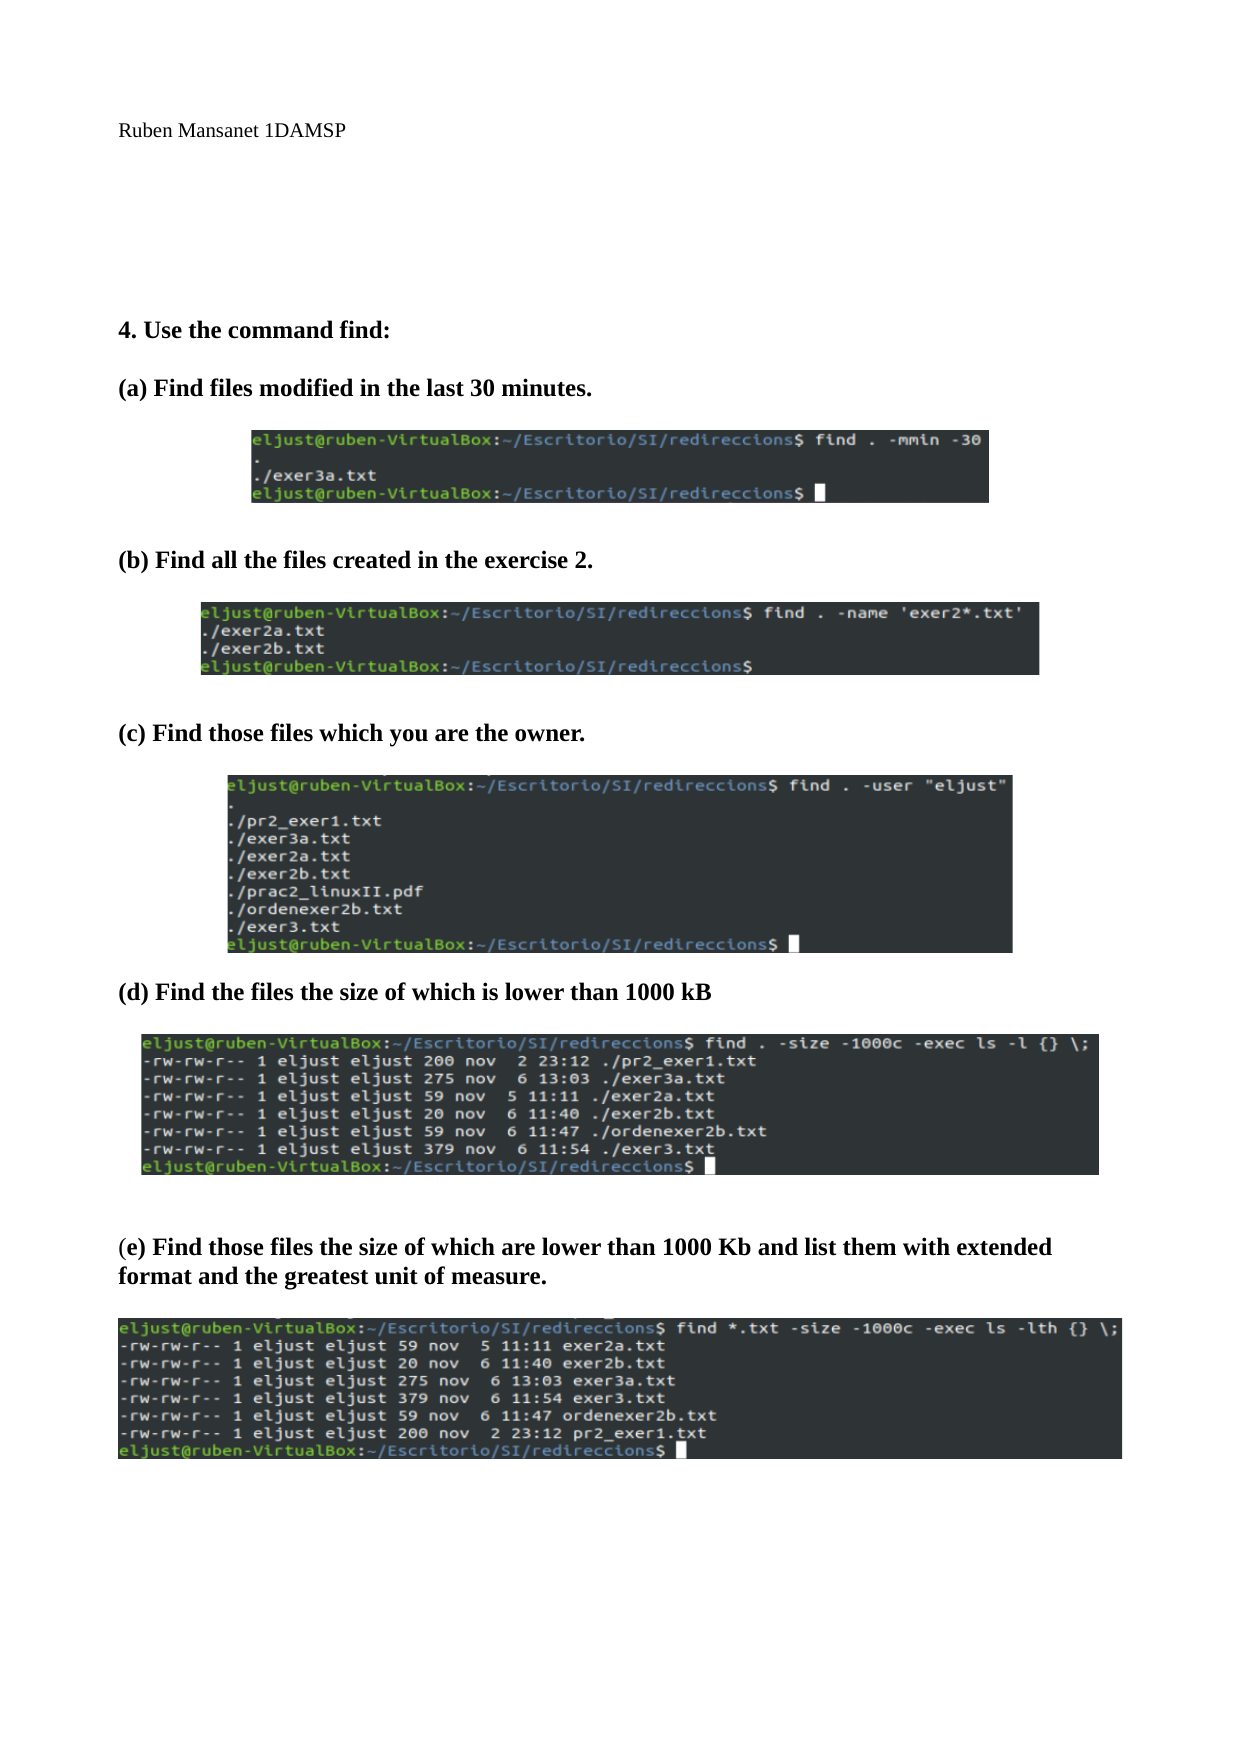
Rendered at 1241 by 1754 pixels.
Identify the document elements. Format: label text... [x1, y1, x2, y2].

text (d) Find the files the size of which is lower than 1000 kB [118, 977, 1122, 1005]
text (b) Find all the files created in the exercise 2. [118, 545, 1122, 574]
text (e) Find those files the size of which are lower than 1000 Kb and list them with extended format and the greatest unit of measure. [118, 1232, 1122, 1290]
text (a) Find files modified in the last 30 minutes. [118, 373, 1122, 402]
picture [141, 1034, 1099, 1175]
picture [227, 775, 1013, 953]
picture [251, 430, 989, 503]
picture [200, 602, 1040, 675]
text 4. Use the command find: [118, 315, 1122, 344]
picture [118, 1318, 1123, 1459]
text (c) Find those files which you are the owner. [118, 718, 1122, 747]
